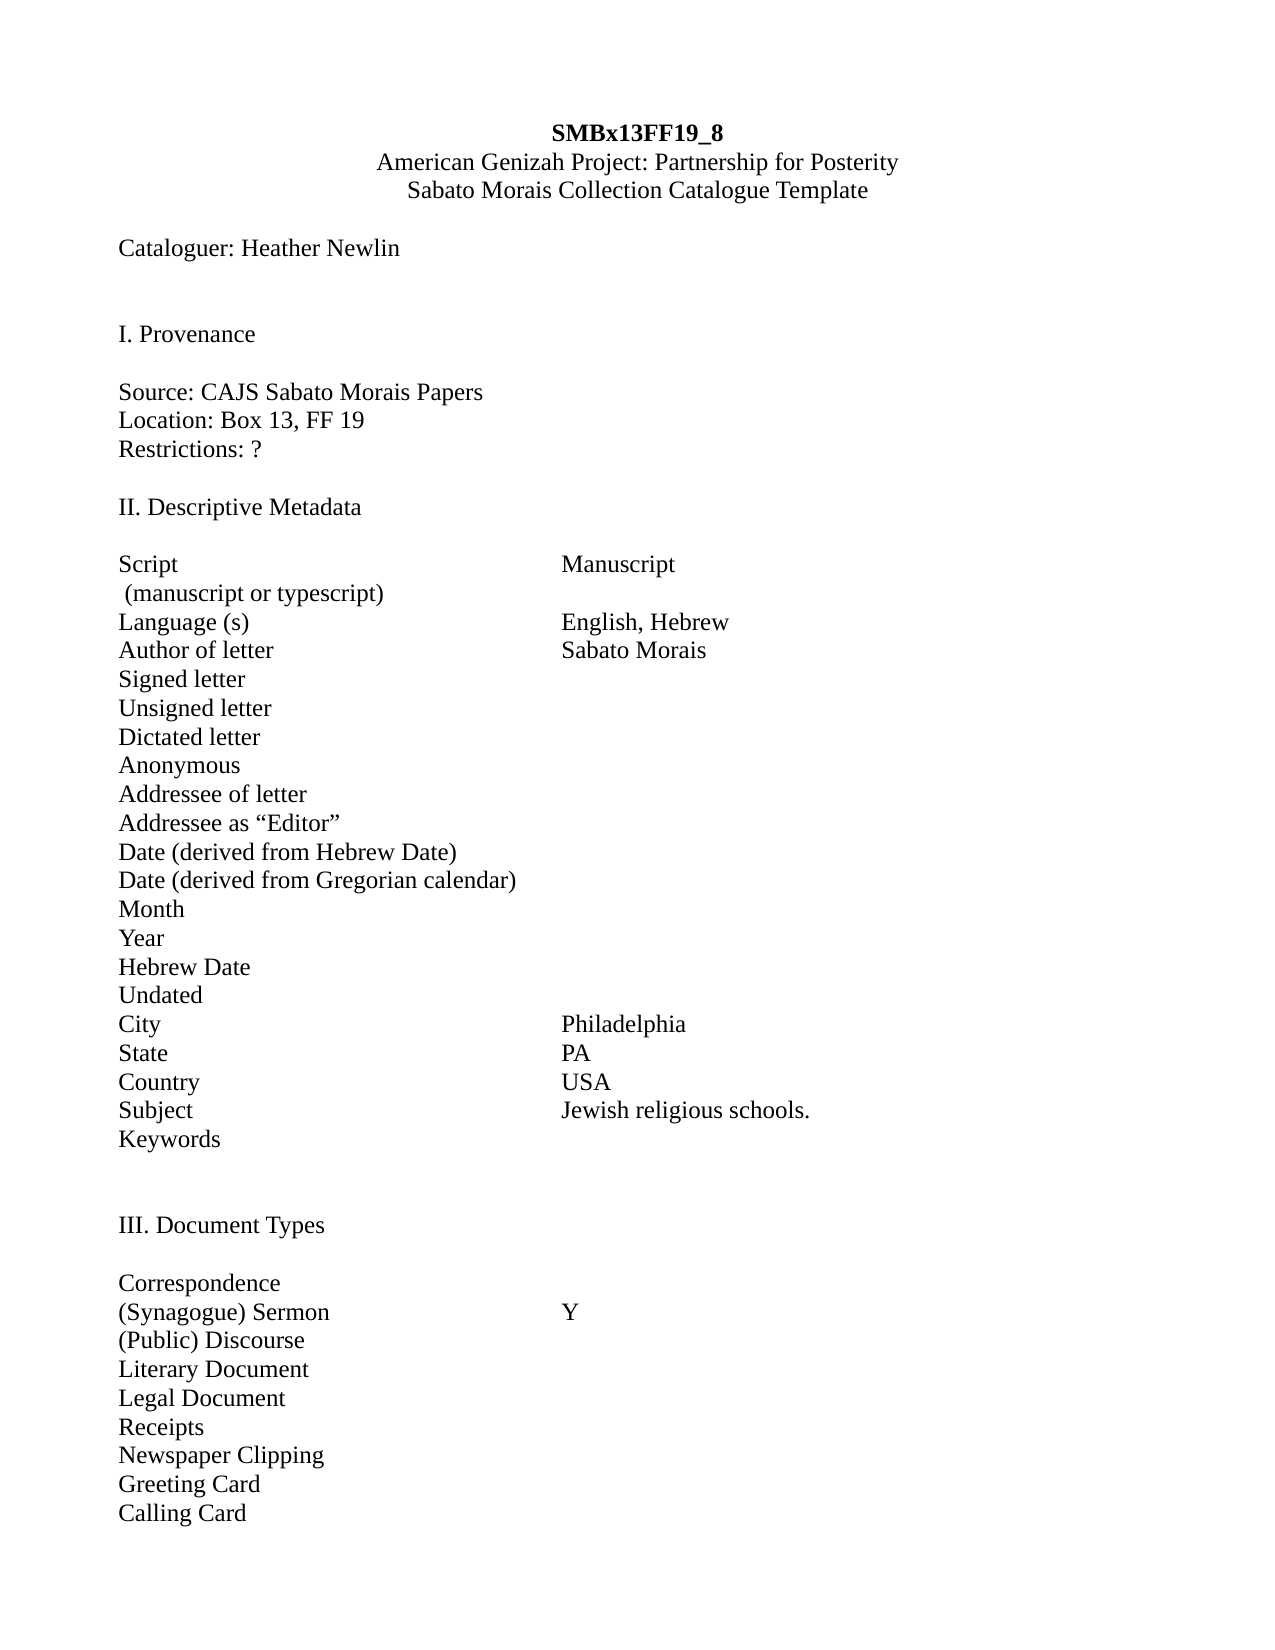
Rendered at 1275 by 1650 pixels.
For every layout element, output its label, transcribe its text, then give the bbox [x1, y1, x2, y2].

text Subject Jewish religious schools. [118, 1096, 1157, 1124]
text Date (derived from Gregorian calendar) [118, 866, 1157, 894]
text Hebrew Date [118, 952, 1157, 981]
text I. Provenance [118, 319, 1157, 348]
text III. Document Types [118, 1211, 1157, 1239]
text Cataloguer: Heather Newlin [118, 233, 1157, 262]
text Keywords [118, 1124, 1157, 1153]
text Correspondence [118, 1268, 1157, 1297]
text Dictated letter [118, 722, 1157, 751]
text Date (derived from Hebrew Date) [118, 837, 1157, 866]
text American Genizah Project: Partnership for Posterity [118, 147, 1157, 176]
text Receipts [118, 1412, 1157, 1441]
text Script Manuscript [118, 549, 1157, 578]
text Country USA [118, 1067, 1157, 1096]
text State PA [118, 1038, 1157, 1067]
text Addressee of letter [118, 779, 1157, 808]
text Addressee as “Editor” [118, 808, 1157, 837]
text Location: Box 13, FF 19 [118, 406, 1157, 434]
text Sabato Morais Collection Catalogue Template [118, 176, 1157, 204]
text Author of letter Sabato Morais [118, 636, 1157, 664]
text (manuscript or typescript) [118, 578, 1157, 607]
text Year [118, 923, 1157, 952]
text II. Descriptive Metadata [118, 492, 1157, 521]
text SMBx13FF19_8 [118, 118, 1157, 147]
text City Philadelphia [118, 1009, 1157, 1038]
text Source: CAJS Sabato Morais Papers [118, 377, 1157, 406]
text Language (s) English, Hebrew [118, 607, 1157, 636]
text Restrictions: ? [118, 434, 1157, 463]
text Newspaper Clipping [118, 1441, 1157, 1469]
text Legal Document [118, 1383, 1157, 1412]
text Greeting Card [118, 1469, 1157, 1498]
text Unsigned letter [118, 693, 1157, 722]
text Anonymous [118, 751, 1157, 779]
text Signed letter [118, 664, 1157, 693]
text Literary Document [118, 1354, 1157, 1383]
text (Public) Discourse [118, 1326, 1157, 1354]
text Month [118, 894, 1157, 923]
text (Synagogue) Sermon Y [118, 1297, 1157, 1326]
text Undated [118, 981, 1157, 1009]
text Calling Card [118, 1498, 1157, 1527]
